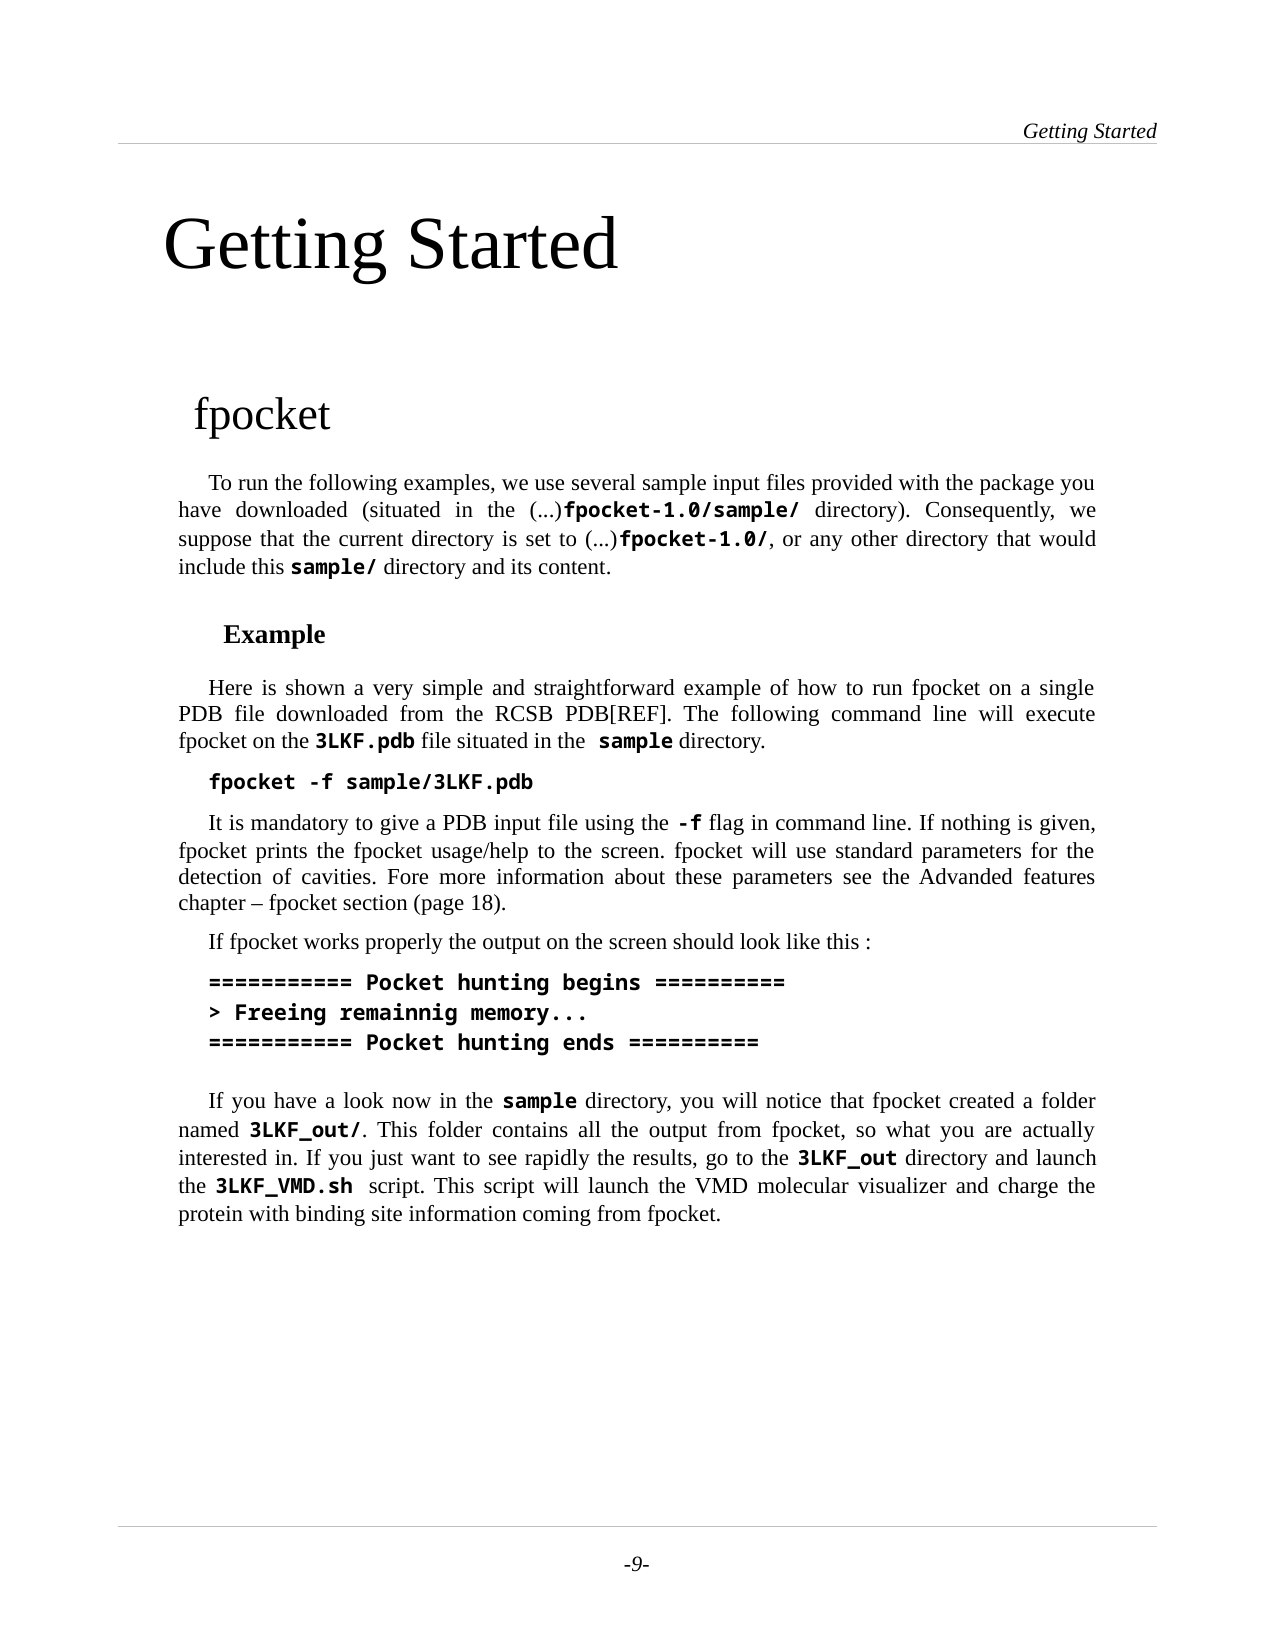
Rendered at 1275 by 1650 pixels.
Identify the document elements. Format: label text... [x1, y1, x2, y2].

text fpocket -f sample/3LKF.pdb [178, 767, 1097, 796]
text It is mandatory to give a PDB input file using the -f flag in command line. If nothing is given, fpocket prints the fpocket usage/help to the screen. fpocket will use standard parameters for the detection of cavities. Fore more information about these parameters see the Advanded features chapter – fpocket section (page 18). [178, 808, 1097, 916]
text Here is shown a very simple and straightforward example of how to run fpocket on a single PDB file downloaded from the RCSB PDB[REF]. The following command line will execute fpocket on the 3LKF.pdb file situated in the sample directory. [178, 674, 1097, 755]
subtitle Example [223, 619, 1157, 650]
text > Freeing remainnig memory... [208, 997, 1157, 1027]
subtitle fpocket [193, 386, 1157, 439]
text If fpocket works properly the output on the screen should look like this : [178, 928, 1097, 955]
text =========== Pocket hunting begins ========== [208, 967, 1157, 997]
subtitle Getting Started [163, 198, 1157, 284]
text =========== Pocket hunting ends ========== [208, 1027, 1157, 1057]
text If you have a look now in the sample directory, you will notice that fpocket created a folder named 3LKF_out/. This folder contains all the output from fpocket, so what you are actually interested in. If you just want to see rapidly the results, go to the 3LKF_out directory and launch the 3LKF_VMD.sh script. This script will launch the VMD molecular visualizer and charge the protein with binding site information coming from fpocket. [178, 1086, 1097, 1226]
text To run the following examples, we use several sample input files provided with the package you have downloaded (situated in the (...)fpocket-1.0/sample/ directory). Consequently, we suppose that the current directory is set to (...)fpocket-1.0/, or any other directory that would include this sample/ directory and its content. [178, 469, 1097, 581]
